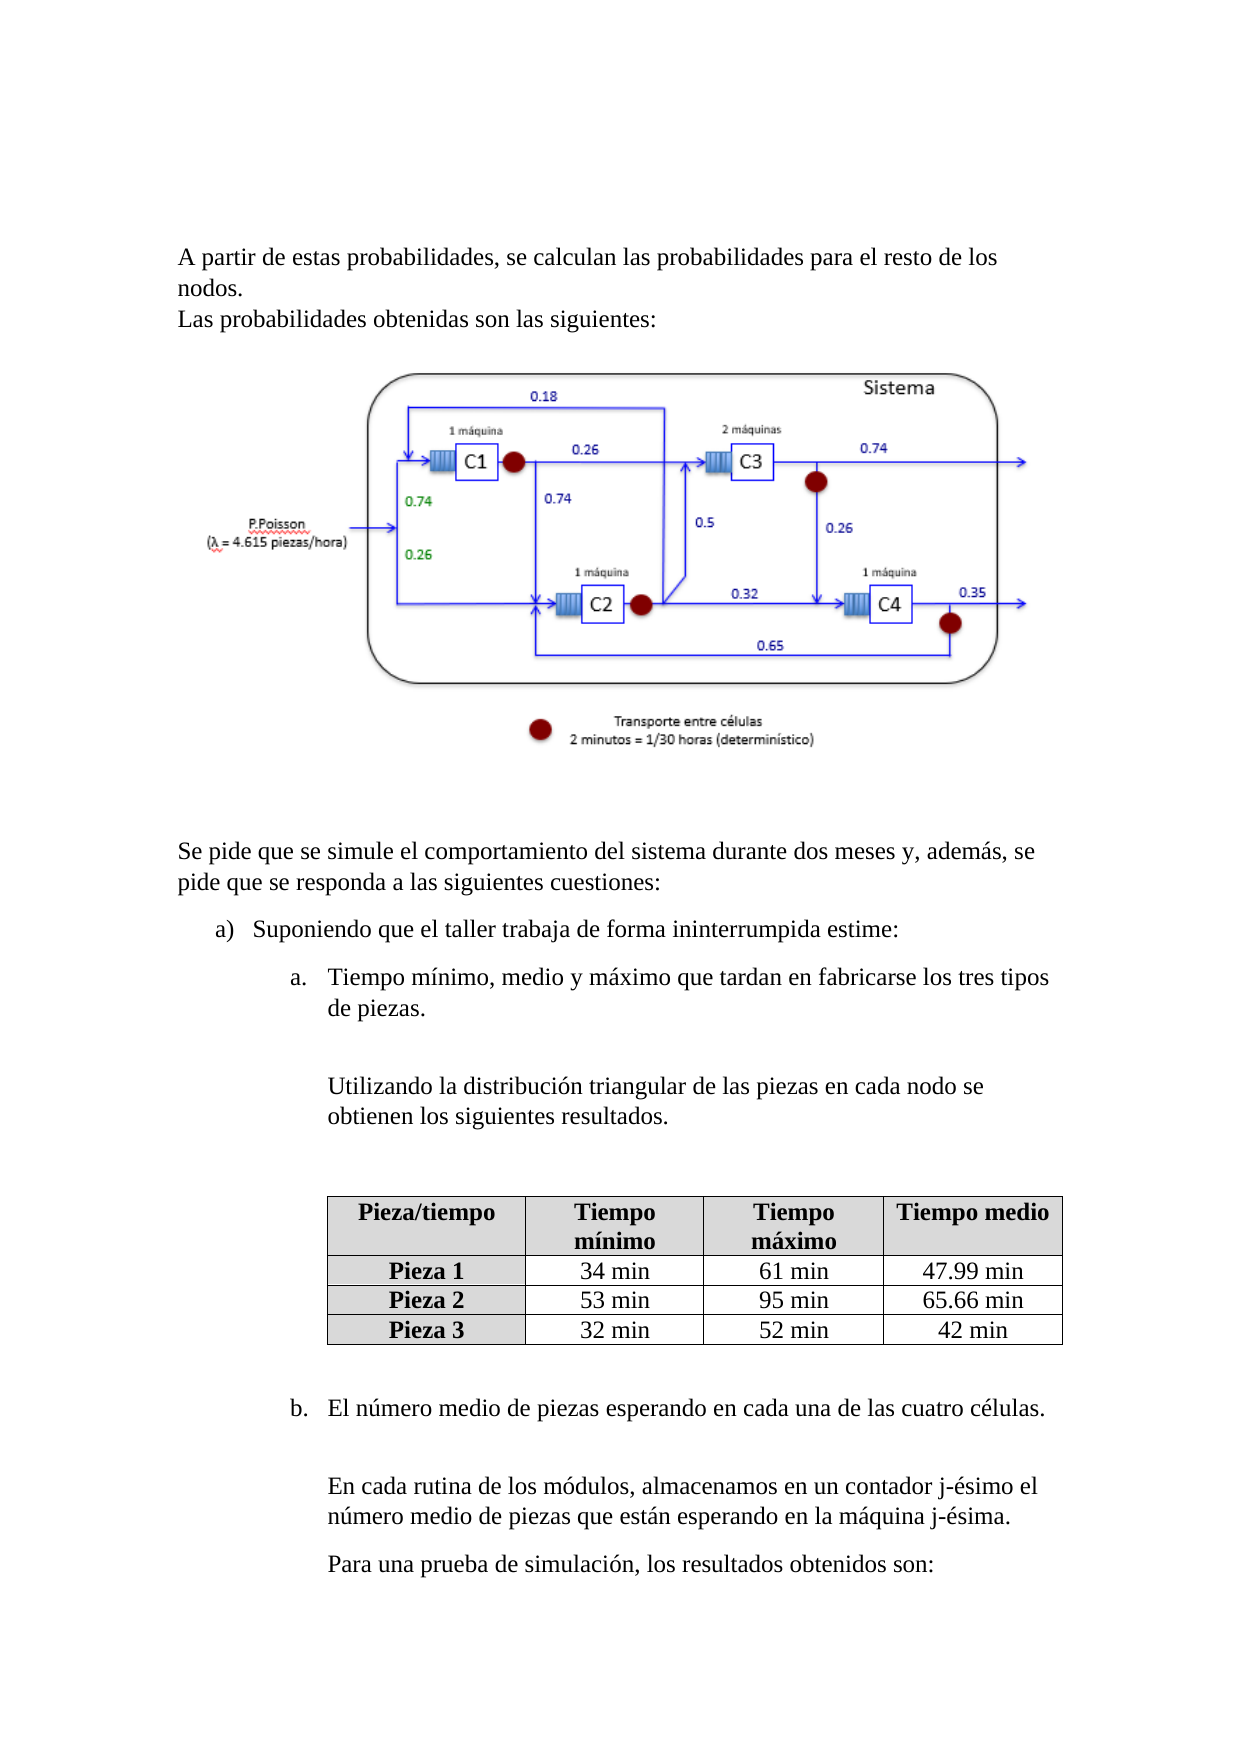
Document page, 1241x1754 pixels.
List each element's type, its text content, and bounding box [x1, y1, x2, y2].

table_cell 53 min [526, 1286, 703, 1314]
text A partir de estas probabilidades, se calculan las probabilidades para el resto de los nodos. Las probabilidades obtenidas son las siguientes: [177, 242, 1063, 333]
table_cell 42 min [884, 1315, 1062, 1344]
list Tiempo mínimo, medio y máximo que tardan en fabricarse los tres tipos de piezas. [290, 962, 1063, 1021]
table_header Tiempo mínimo [526, 1197, 703, 1255]
text Se pide que se simule el comportamiento del sistema durante dos meses y, además, se pide que se responda a las siguientes cuestiones: [177, 836, 1063, 896]
table_cell Pieza 3 [328, 1315, 525, 1344]
table_cell 47.99 min [884, 1256, 1062, 1284]
table_cell Pieza 1 [328, 1256, 525, 1284]
table_cell 52 min [704, 1315, 883, 1344]
table_cell 32 min [526, 1315, 703, 1344]
table_cell 95 min [704, 1286, 883, 1314]
list Para una prueba de simulación, los resultados obtenidos son: [327, 1549, 1063, 1578]
table_cell 34 min [526, 1256, 703, 1284]
table_header Tiempo medio [884, 1197, 1062, 1255]
table_cell 61 min [704, 1256, 883, 1284]
list El número medio de piezas esperando en cada una de las cuatro células. [290, 1393, 1063, 1452]
list En cada rutina de los módulos, almacenamos en un contador j-ésimo el número medio de piezas que están esperando en la máquina j-ésima. [327, 1471, 1063, 1530]
table_header Tiempo máximo [704, 1197, 883, 1255]
table_header Pieza/tiempo [328, 1197, 525, 1255]
list Utilizando la distribución triangular de las piezas en cada nodo se obtienen los siguientes resultados. [327, 1040, 1063, 1130]
table_cell 65.66 min [884, 1286, 1062, 1314]
table_cell Pieza 2 [328, 1286, 525, 1314]
list Suponiendo que el taller trabaja de forma ininterrumpida estime: [215, 914, 1063, 943]
